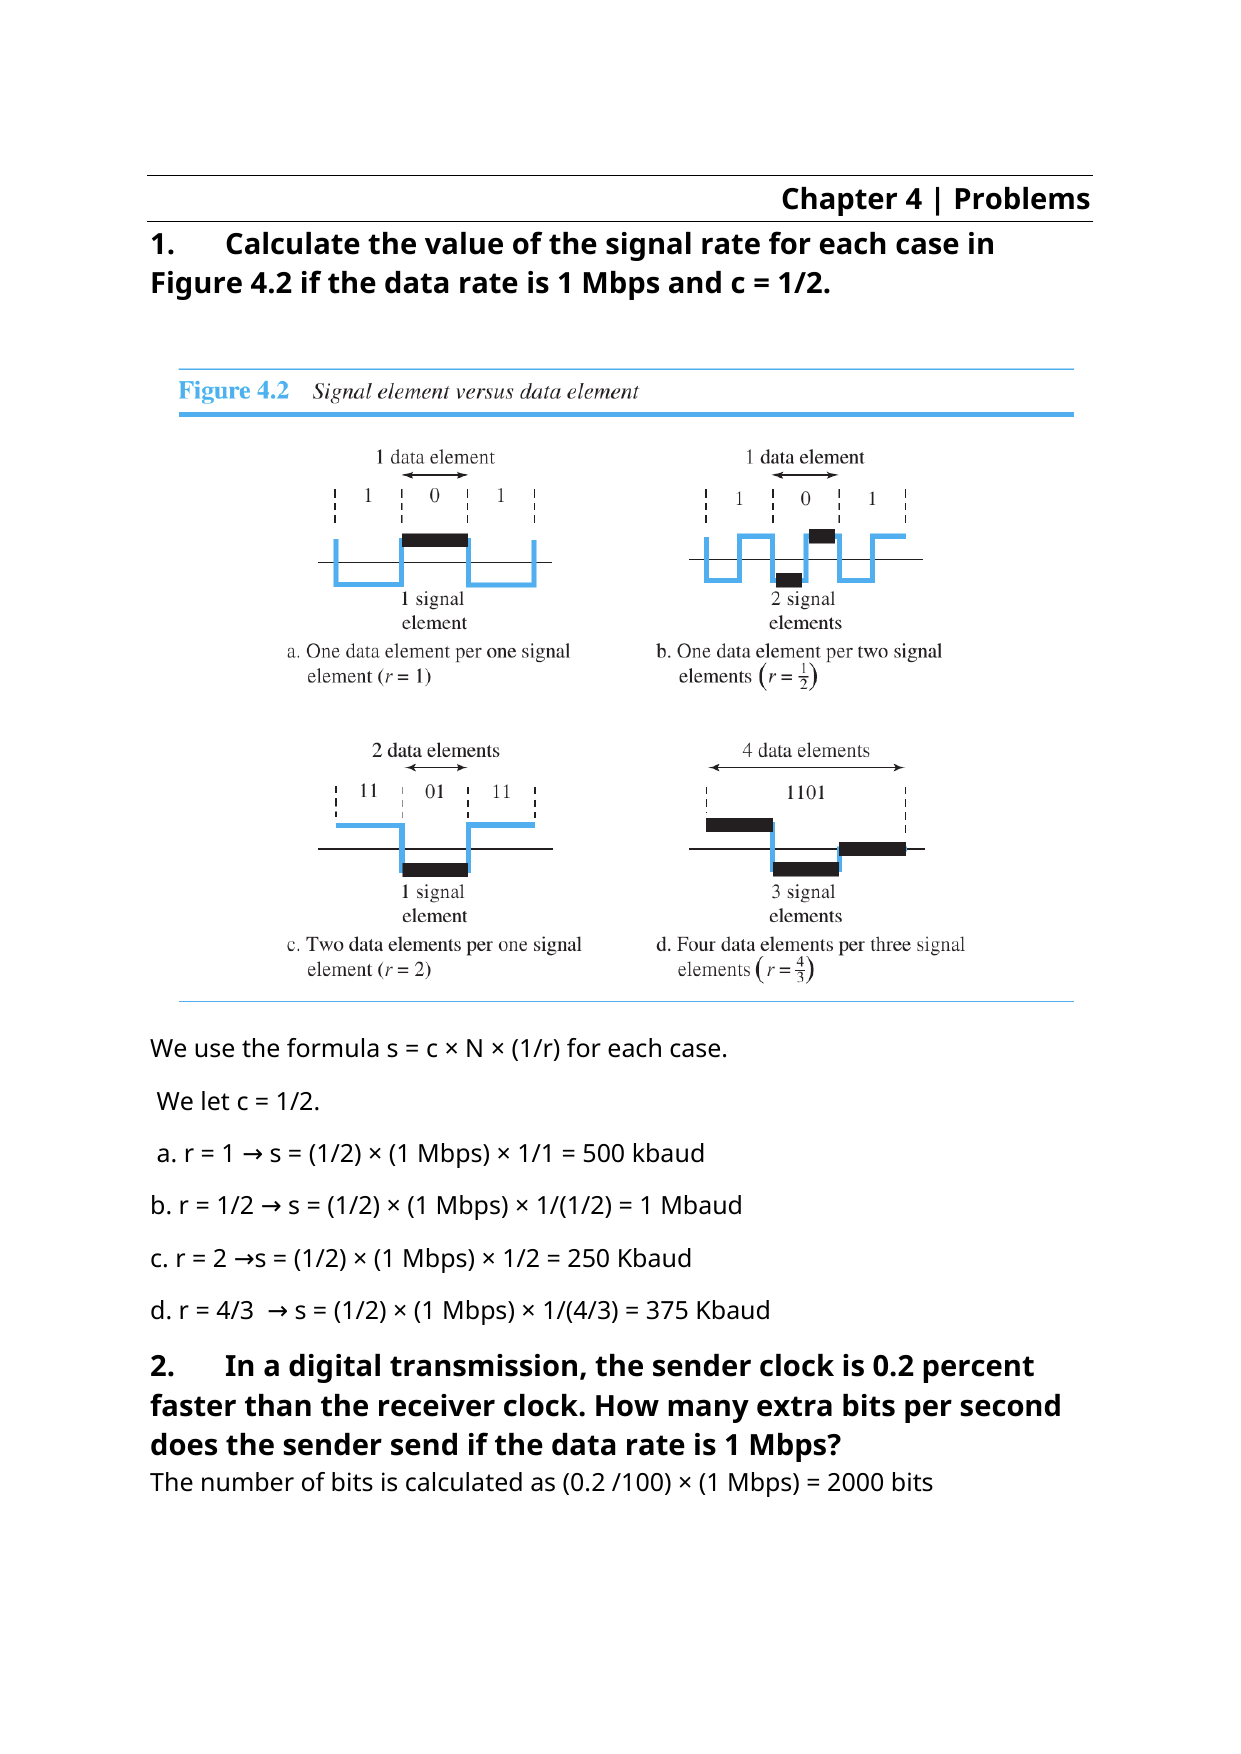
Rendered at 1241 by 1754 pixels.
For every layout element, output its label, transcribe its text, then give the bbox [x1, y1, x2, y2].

text a. r = 1 → s = (1/2) × (1 Mbps) × 1/1 = 500 kbaud [150, 1136, 1091, 1169]
text c. r = 2 →s = (1/2) × (1 Mbps) × 1/2 = 250 Kbaud [150, 1240, 1091, 1274]
text b. r = 1/2 → s = (1/2) × (1 Mbps) × 1/(1/2) = 1 Mbaud [150, 1188, 1091, 1222]
subtitle Calculate the value of the signal rate for each case in Figure 4.2 if the data rate is 1 Mbps and c = 1/2. [150, 223, 1091, 302]
subtitle In a digital transmission, the sender clock is 0.2 percent faster than the receiver clock. How many extra bits per second does the sender send if the data rate is 1 Mbps? [150, 1345, 1091, 1464]
subtitle Chapter 4 | Problems [147, 176, 1093, 221]
text We let c = 1/2. [150, 1083, 1091, 1117]
text The number of bits is calculated as (0.2 /100) × (1 Mbps) = 2000 bits [150, 1464, 1091, 1498]
text We use the formula s = c × N × (1/r) for each case. [150, 1011, 1091, 1065]
text d. r = 4/3 → s = (1/2) × (1 Mbps) × 1/(4/3) = 375 Kbaud [150, 1293, 1091, 1327]
picture [150, 354, 1091, 1011]
